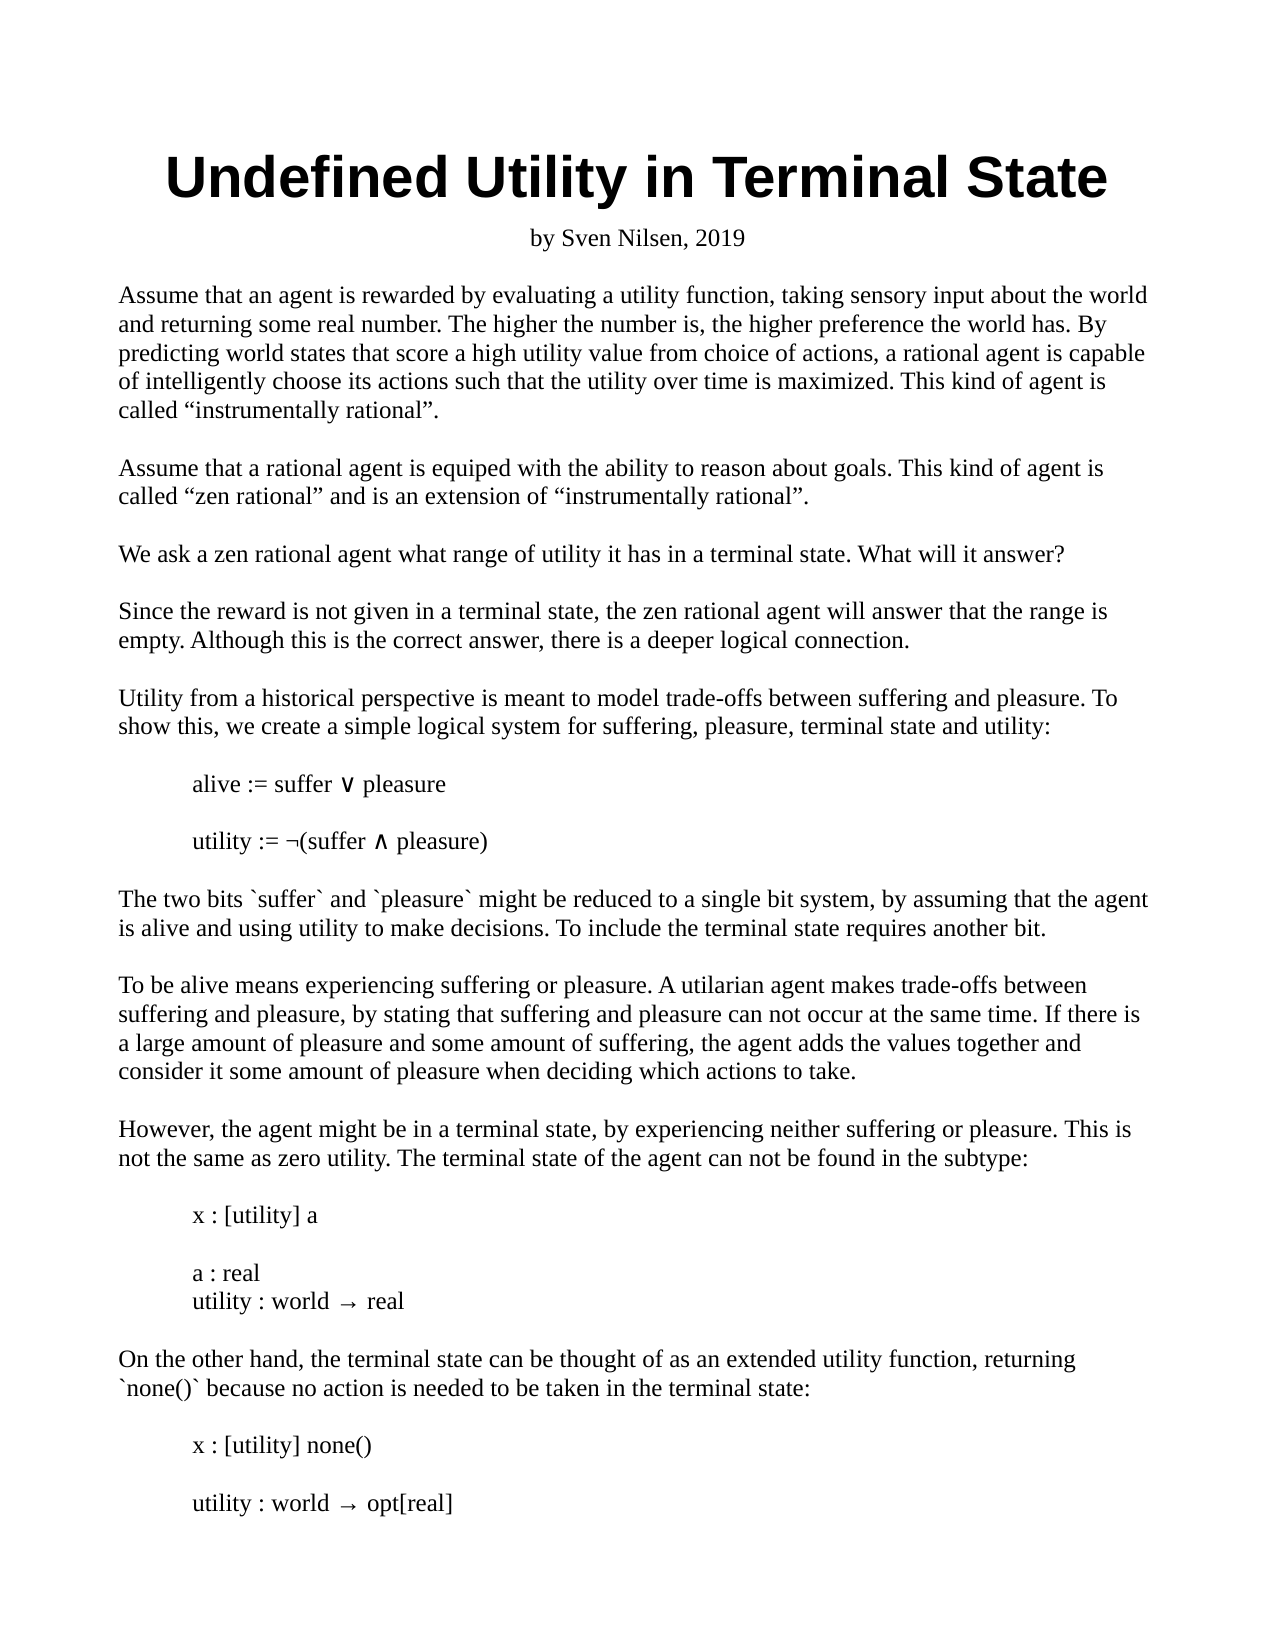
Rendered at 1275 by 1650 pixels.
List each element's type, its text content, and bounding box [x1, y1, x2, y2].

text utility := ¬(suffer ∧ pleasure) [118, 826, 1157, 855]
text We ask a zen rational agent what range of utility it has in a terminal state. What will it answer? [118, 539, 1157, 568]
text Assume that a rational agent is equiped with the ability to reason about goals. This kind of agent is called “zen rational” and is an extension of “instrumentally rational”. [118, 453, 1157, 510]
text However, the agent might be in a terminal state, by experiencing neither suffering or pleasure. This is not the same as zero utility. The terminal state of the agent can not be found in the subtype: [118, 1114, 1157, 1171]
text On the other hand, the terminal state can be thought of as an extended utility function, returning `none()` because no action is needed to be taken in the terminal state: [118, 1344, 1157, 1401]
text alive := suffer ∨ pleasure [118, 769, 1157, 798]
text utility : world → opt[real] [118, 1488, 1157, 1516]
title Undefined Utility in Terminal State [118, 143, 1157, 210]
text The two bits `suffer` and `pleasure` might be reduced to a single bit system, by assuming that the agent is alive and using utility to make decisions. To include the terminal state requires another bit. [118, 884, 1157, 941]
text Assume that an agent is rewarded by evaluating a utility function, taking sensory input about the world and returning some real number. The higher the number is, the higher preference the world has. By predicting world states that score a high utility value from choice of actions, a rational agent is capable of intelligently choose its actions such that the utility over time is maximized. This kind of agent is called “instrumentally rational”. [118, 280, 1157, 424]
text by Sven Nilsen, 2019 [118, 223, 1157, 251]
text Since the reward is not given in a terminal state, the zen rational agent will answer that the range is empty. Although this is the correct answer, there is a deeper logical connection. [118, 596, 1157, 654]
text x : [utility] none() [118, 1430, 1157, 1459]
text Utility from a historical perspective is meant to model trade-offs between suffering and pleasure. To show this, we create a simple logical system for suffering, pleasure, terminal state and utility: [118, 683, 1157, 740]
text To be alive means experiencing suffering or pleasure. A utilarian agent makes trade-offs between suffering and pleasure, by stating that suffering and pleasure can not occur at the same time. If there is a large amount of pleasure and some amount of suffering, the agent adds the values together and consider it some amount of pleasure when deciding which actions to take. [118, 970, 1157, 1085]
text utility : world → real [118, 1286, 1157, 1315]
text a : real [118, 1258, 1157, 1286]
text x : [utility] a [118, 1200, 1157, 1229]
